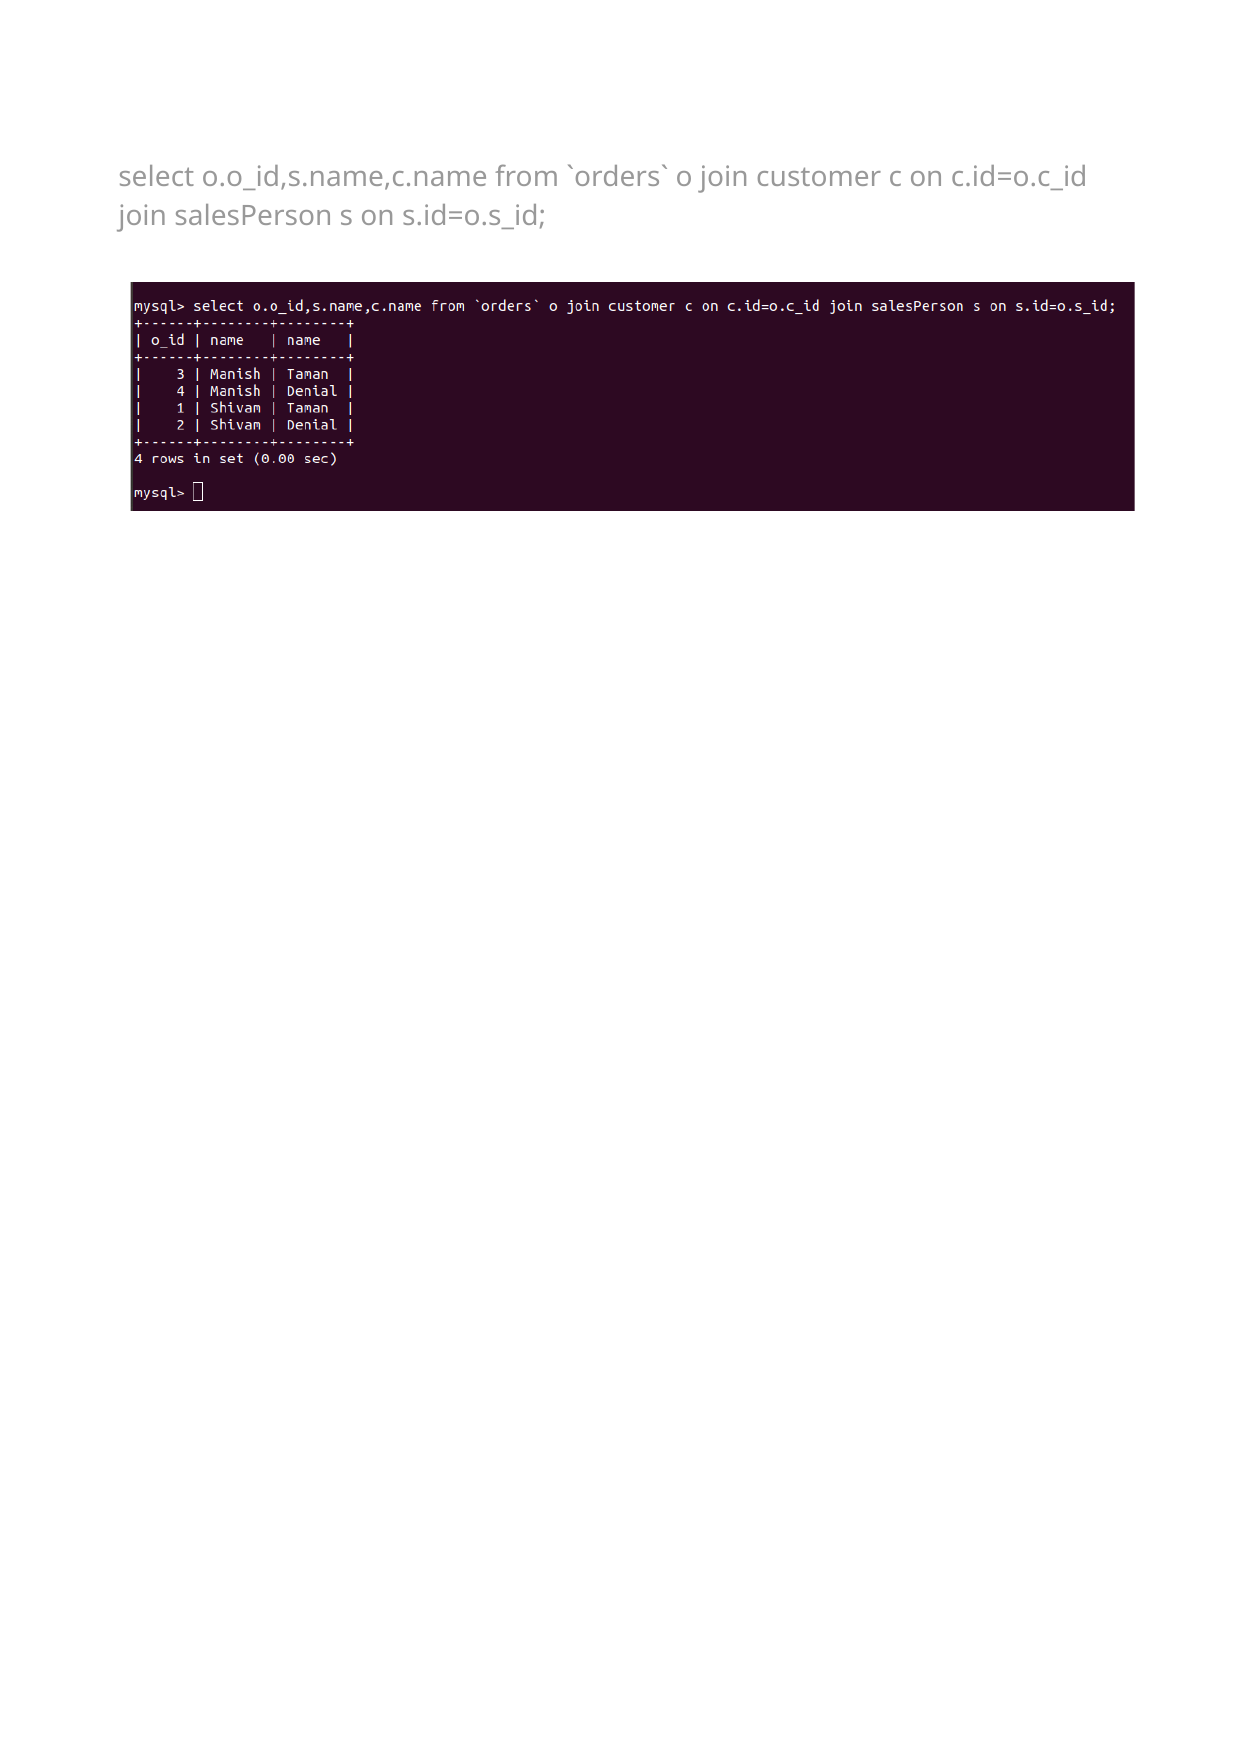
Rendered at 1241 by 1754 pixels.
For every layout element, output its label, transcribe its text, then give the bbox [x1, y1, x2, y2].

picture [130, 282, 1135, 511]
text select o.o_id,s.name,c.name from `orders` o join customer c on c.id=o.c_id join salesPerson s on s.id=o.s_id; [118, 156, 1122, 233]
